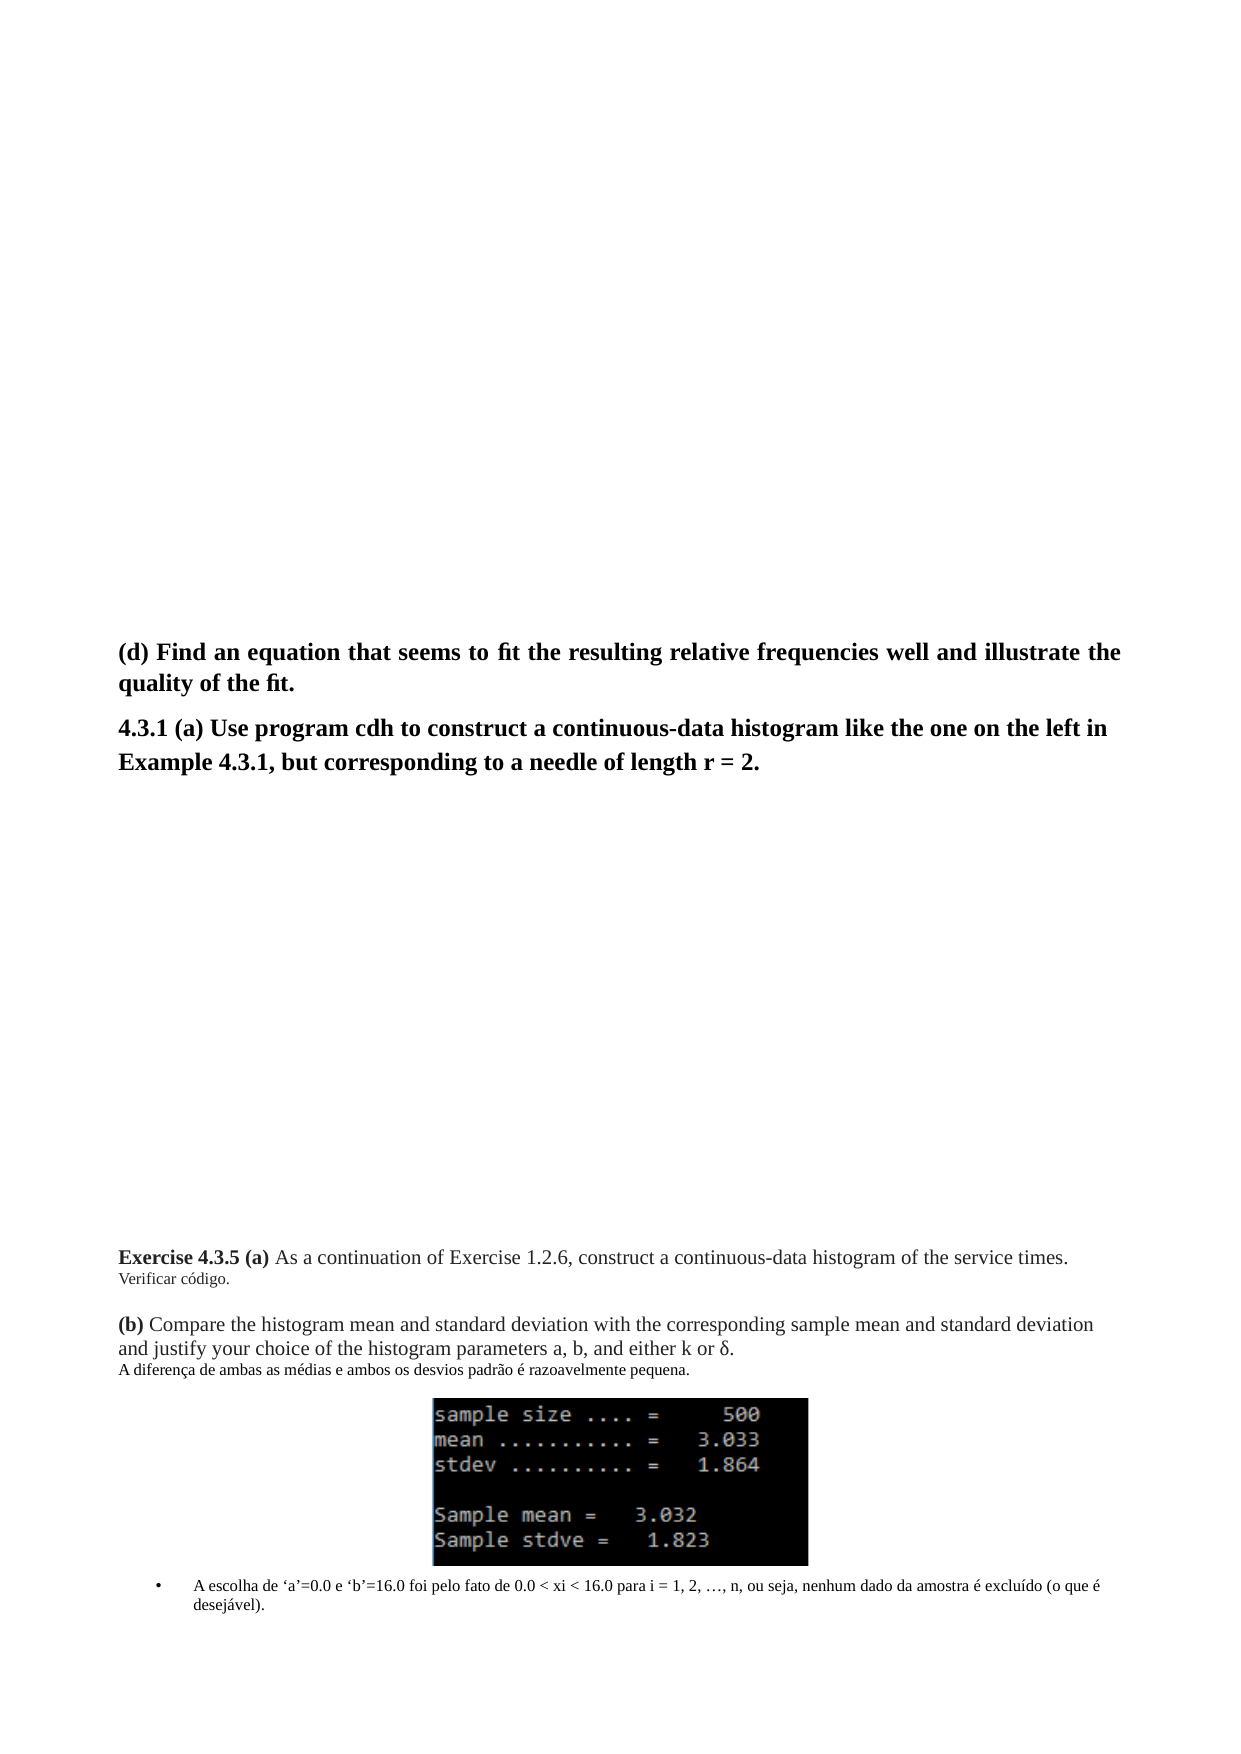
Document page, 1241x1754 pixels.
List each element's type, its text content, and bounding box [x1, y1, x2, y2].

text Exercise 4.3.5 (a) As a continuation of Exercise 1.2.6, construct a continuous-data histogram of the service times. [118, 1245, 1122, 1269]
text (b) Compare the histogram mean and standard deviation with the corresponding sample mean and standard deviation and justify your choice of the histogram parameters a, b, and either k or δ. [118, 1312, 1122, 1360]
text 4.3.1 (a) Use program cdh to construct a continuous-data histogram like the one on the left in Example 4.3.1, but corresponding to a needle of length r = 2. [118, 713, 1122, 776]
text A diferença de ambas as médias e ambos os desvios padrão é razoavelmente pequena. [118, 1360, 1122, 1379]
picture [431, 1398, 809, 1566]
list A escolha de ‘a’=0.0 e ‘b’=16.0 foi pelo fato de 0.0 < xi < 16.0 para i = 1, 2, …, n, ou seja, nenhum dado da amostra é excluído (o que é desejável). [156, 1576, 1122, 1614]
text Verificar código. [118, 1269, 1122, 1288]
text (d) Find an equation that seems to ﬁt the resulting relative frequencies well and illustrate the quality of the ﬁt. [118, 637, 1122, 696]
